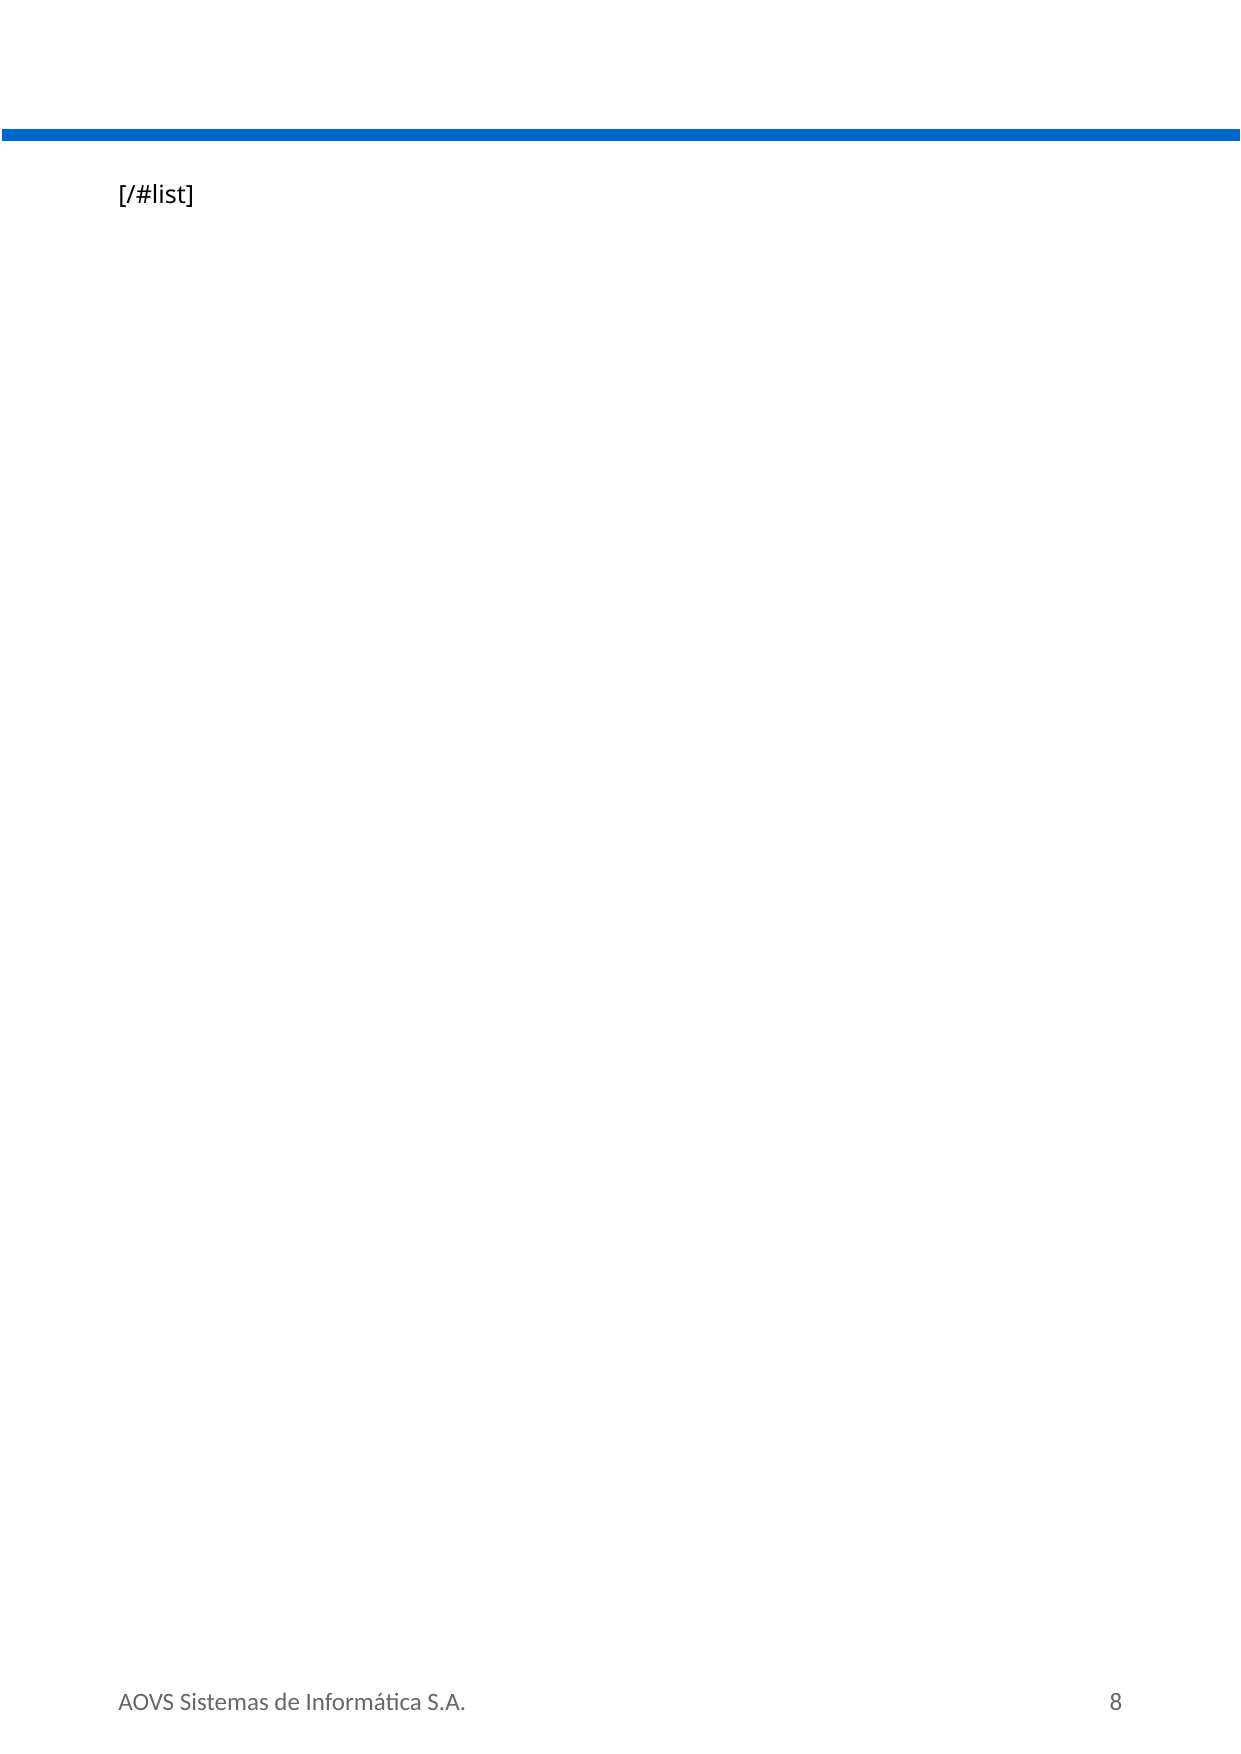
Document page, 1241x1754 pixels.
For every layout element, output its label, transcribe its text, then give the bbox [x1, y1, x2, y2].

text [/#list] [118, 176, 1122, 210]
